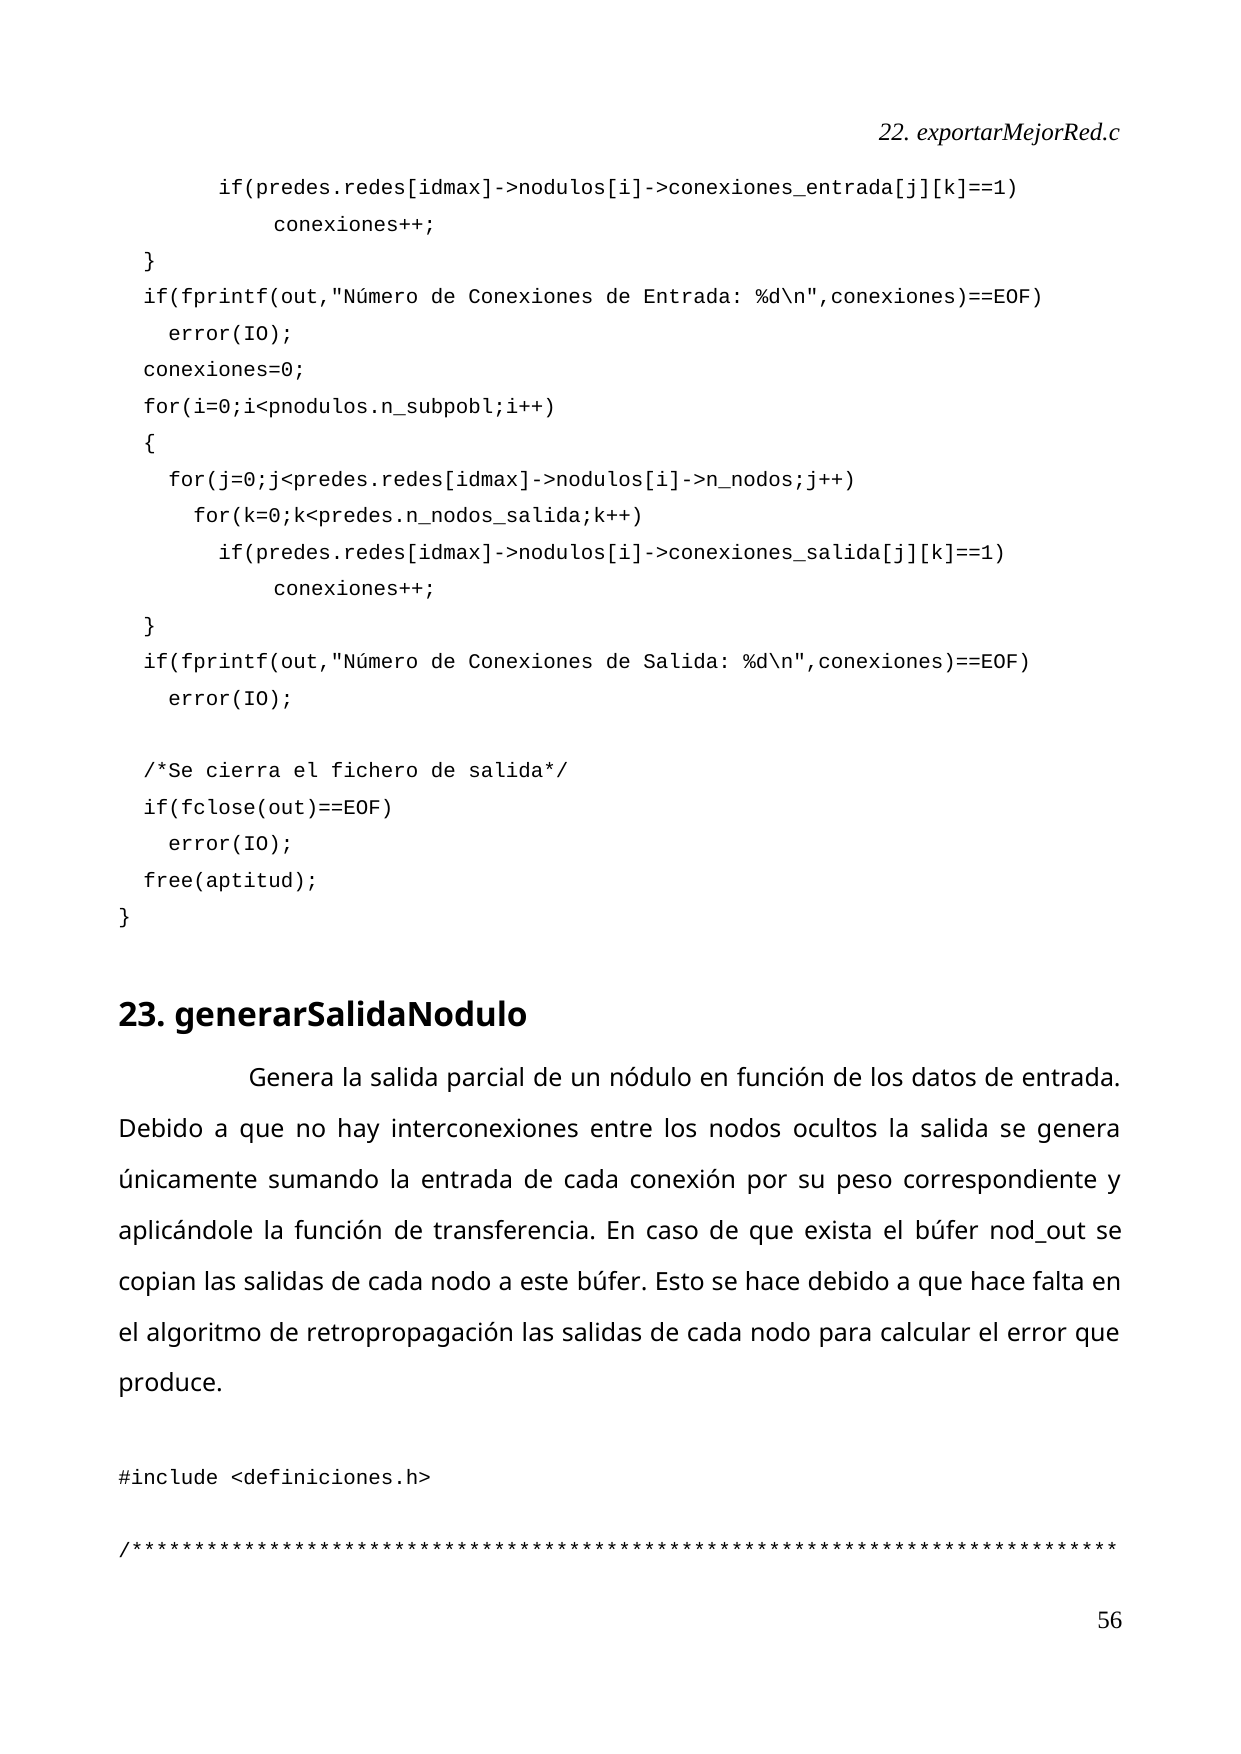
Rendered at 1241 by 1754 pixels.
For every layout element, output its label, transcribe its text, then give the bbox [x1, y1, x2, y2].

text for(k=0;k<predes.n_nodos_salida;k++) [118, 505, 1122, 529]
text } [118, 614, 1122, 638]
text error(IO); [118, 323, 1122, 347]
subtitle 23. generarSalidaNodulo [118, 991, 1122, 1037]
text for(j=0;j<predes.redes[idmax]->nodulos[i]->n_nodos;j++) [118, 469, 1122, 493]
text Genera la salida parcial de un nódulo en función de los datos de entrada. Debido a que no hay interconexiones entre los nodos ocultos la salida se genera únicamente sumando la entrada de cada conexión por su peso correspondiente y aplicándole la función de transferencia. En caso de que exista el búfer nod_out se copian las salidas de cada nodo a este búfer. Esto se hace debido a que hace falta en el algoritmo de retropropagación las salidas de cada nodo para calcular el error que produce. [118, 1060, 1122, 1399]
text error(IO); [118, 687, 1122, 711]
text if(fclose(out)==EOF) [118, 797, 1122, 821]
text error(IO); [118, 833, 1122, 857]
text conexiones=0; [118, 359, 1122, 383]
text if(predes.redes[idmax]->nodulos[i]->conexiones_entrada[j][k]==1) [118, 177, 1122, 201]
text } [118, 906, 1122, 930]
text /*Se cierra el fichero de salida*/ [118, 760, 1122, 784]
text } [118, 250, 1122, 274]
text conexiones++; [118, 213, 1122, 237]
text if(fprintf(out,"Número de Conexiones de Entrada: %d\n",conexiones)==EOF) [118, 286, 1122, 310]
text /******************************************************************************* [118, 1540, 1122, 1564]
text if(fprintf(out,"Número de Conexiones de Salida: %d\n",conexiones)==EOF) [118, 651, 1122, 675]
text if(predes.redes[idmax]->nodulos[i]->conexiones_salida[j][k]==1) [118, 542, 1122, 566]
text free(aptitud); [118, 870, 1122, 894]
text conexiones++; [118, 578, 1122, 602]
text #include <definiciones.h> [118, 1467, 1122, 1491]
text { [118, 432, 1122, 456]
text for(i=0;i<pnodulos.n_subpobl;i++) [118, 396, 1122, 420]
